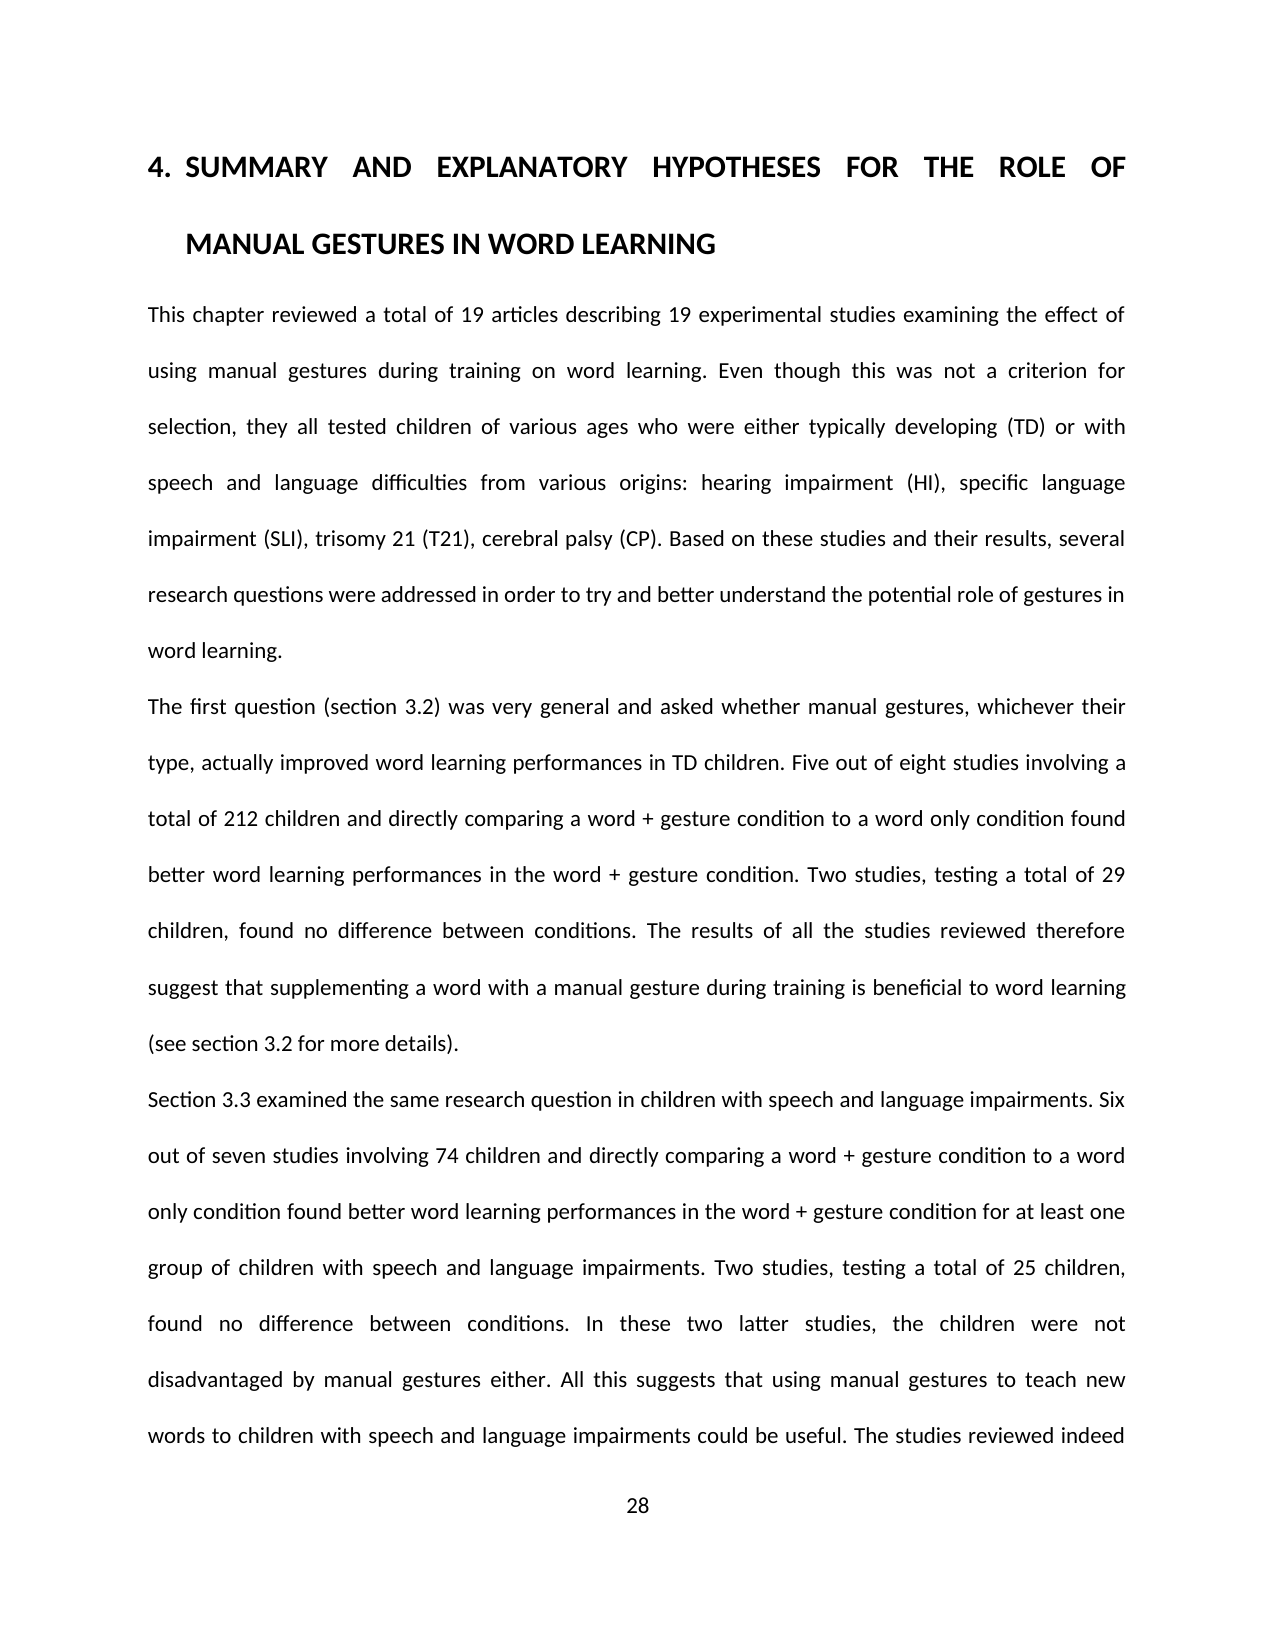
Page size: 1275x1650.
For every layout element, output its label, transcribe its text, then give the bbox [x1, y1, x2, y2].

text The first question (section 3.2) was very general and asked whether manual gestures, whichever their type, actually improved word learning performances in TD children. Five out of eight studies involving a total of 212 children and directly comparing a word + gesture condition to a word only condition found better word learning performances in the word + gesture condition. Two studies, testing a total of 29 children, found no difference between conditions. The results of all the studies reviewed therefore suggest that supplementing a word with a manual gesture during training is beneficial to word learning (see section 3.2 for more details). [148, 692, 1127, 1057]
text This chapter reviewed a total of 19 articles describing 19 experimental studies examining the effect of using manual gestures during training on word learning. Even though this was not a criterion for selection, they all tested children of various ages who were either typically developing (TD) or with speech and language difficulties from various origins: hearing impairment (HI), specific language impairment (SLI), trisomy 21 (T21), cerebral palsy (CP). Based on these studies and their results, several research questions were addressed in order to try and better understand the potential role of gestures in word learning. [148, 300, 1127, 664]
subtitle SUMMARY AND EXPLANATORY HYPOTHESES FOR THE ROLE OF MANUAL GESTURES IN WORD LEARNING [148, 148, 1127, 262]
text Section 3.3 examined the same research question in children with speech and language impairments. Six out of seven studies involving 74 children and directly comparing a word + gesture condition to a word only condition found better word learning performances in the word + gesture condition for at least one group of children with speech and language impairments. Two studies, testing a total of 25 children, found no difference between conditions. In these two latter studies, the children were not disadvantaged by manual gestures either. All this suggests that using manual gestures to teach new words to children with speech and language impairments could be useful. The studies reviewed indeed [148, 1085, 1127, 1449]
